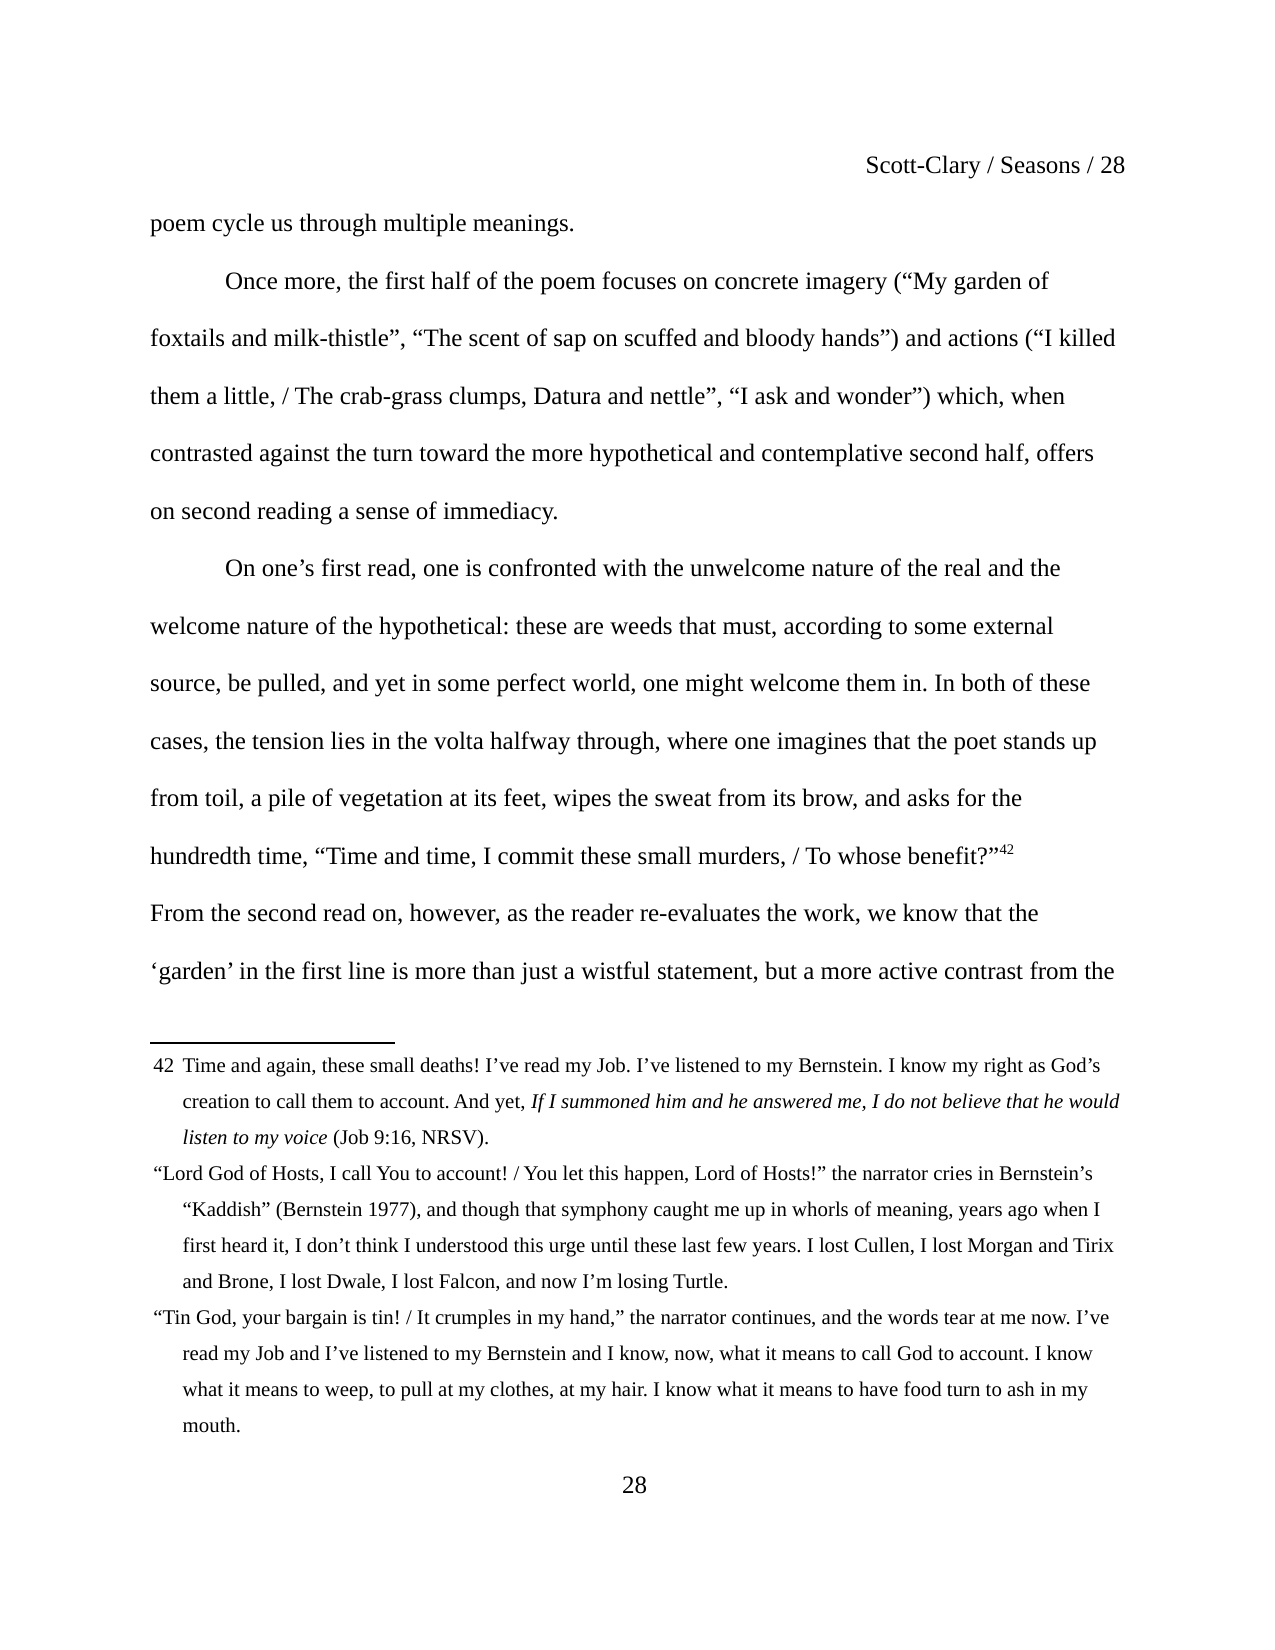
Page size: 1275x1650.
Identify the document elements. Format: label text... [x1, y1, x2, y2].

text poem cycle us through multiple meanings. [150, 208, 1125, 237]
text “Lord God of Hosts, I call You to account! / You let this happen, Lord of Hosts!” the narrator cries in Bernstein’s “Kaddish” (Bernstein 1977), and though that symphony caught me up in whorls of meaning, years ago when I first heard it, I don’t think I understood this urge until these last few years. I lost Cullen, I lost Morgan and Tirix and Brone, I lost Dwale, I lost Falcon, and now I’m losing Turtle. [150, 1158, 1125, 1293]
text Time and again, these small deaths! I’ve read my Job. I’ve listened to my Bernstein. I know my right as God’s creation to call them to account. And yet, If I summoned him and he answered me, I do not believe that he would listen to my voice (Job 9:16, NRSV). [150, 1049, 1125, 1149]
text On one’s first read, one is confronted with the unwelcome nature of the real and the welcome nature of the hypothetical: these are weeds that must, according to some external source, be pulled, and yet in some perfect world, one might welcome them in. In both of these cases, the tension lies in the volta halfway through, where one imagines that the poet stands up from toil, a pile of vegetation at its feet, wipes the sweat from its brow, and asks for the hundredth time, “Time and time, I commit these small murders, / To whose benefit?” [150, 553, 1125, 869]
text From the second read on, however, as the reader re-evaluates the work, we know that the ‘garden’ in the first line is more than just a wistful statement, but a more active contrast from the [150, 898, 1125, 984]
text “Tin God, your bargain is tin! / It crumples in my hand,” the narrator continues, and the words tear at me now. I’ve read my Job and I’ve listened to my Bernstein and I know, now, what it means to call God to account. I know what it means to weep, to pull at my clothes, at my hair. I know what it means to have food turn to ash in my mouth. [150, 1302, 1125, 1440]
text Once more, the first half of the poem focuses on concrete imagery (“My garden of foxtails and milk-thistle”, “The scent of sap on scuffed and bloody hands”) and actions (“I killed them a little, / The crab-grass clumps, Datura and nettle”, “I ask and wonder”) which, when contrasted against the turn toward the more hypothetical and contemplative second half, offers on second reading a sense of immediacy. [150, 266, 1125, 524]
